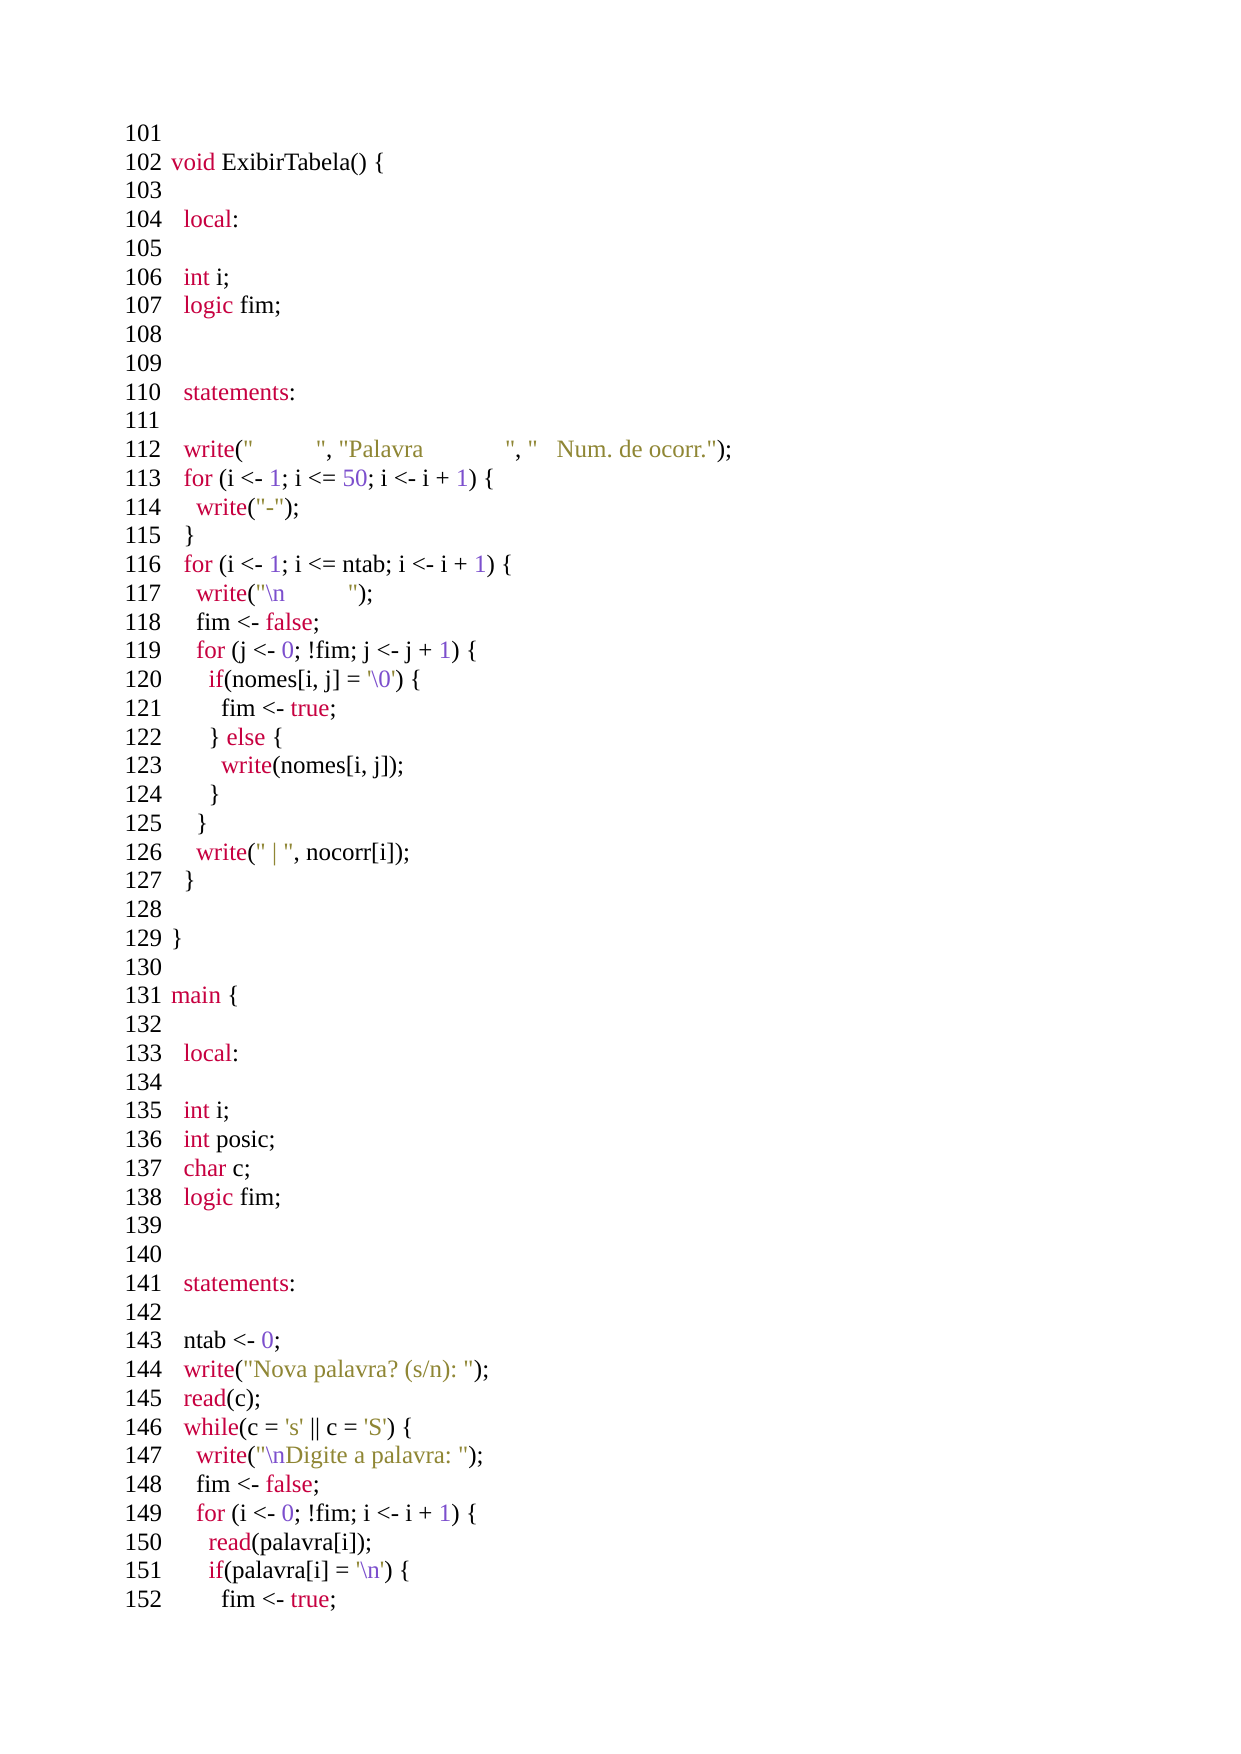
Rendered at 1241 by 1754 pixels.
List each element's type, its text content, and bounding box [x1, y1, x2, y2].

table_cell for (i <- 1; i <= ntab; i <- i + 1) { [171, 549, 1122, 578]
table_cell 149 [118, 1498, 171, 1527]
table_cell write(nomes[i, j]); [171, 751, 1122, 779]
table_cell } [171, 521, 1122, 549]
table_cell 120 [118, 664, 171, 693]
table_cell 113 [118, 463, 171, 492]
table_cell 112 [118, 434, 171, 463]
table_cell write("\n "); [171, 578, 1122, 607]
table_cell 141 [118, 1268, 171, 1297]
table_cell 115 [118, 521, 171, 549]
table_cell 134 [118, 1067, 171, 1096]
table_cell if(nomes[i, j] = '\0') { [171, 664, 1122, 693]
table_cell 121 [118, 693, 171, 722]
table_cell write(" | ", nocorr[i]); [171, 837, 1122, 866]
table_cell [171, 348, 1122, 377]
table_cell main { [171, 981, 1122, 1009]
table_cell read(c); [171, 1383, 1122, 1412]
table_cell fim <- false; [171, 607, 1122, 636]
table_cell write("Nova palavra? (s/n): "); [171, 1354, 1122, 1383]
table_cell 152 [118, 1584, 171, 1613]
table_cell 105 [118, 233, 171, 262]
table_cell 138 [118, 1182, 171, 1211]
table_cell int i; [171, 262, 1122, 291]
table_cell 117 [118, 578, 171, 607]
table_cell void ExibirTabela() { [171, 147, 1122, 176]
table_cell 150 [118, 1527, 171, 1556]
table_cell write(" ", "Palavra ", " Num. de ocorr."); [171, 434, 1122, 463]
table_cell fim <- true; [171, 693, 1122, 722]
table_cell 151 [118, 1556, 171, 1584]
table_cell for (i <- 1; i <= 50; i <- i + 1) { [171, 463, 1122, 492]
table_cell 146 [118, 1412, 171, 1441]
table_cell 136 [118, 1124, 171, 1153]
table_cell 101 [118, 118, 171, 147]
table_cell 108 [118, 319, 171, 348]
table_cell [171, 406, 1122, 434]
table_cell 133 [118, 1038, 171, 1067]
table_cell 125 [118, 808, 171, 837]
table_cell int i; [171, 1096, 1122, 1124]
table_cell read(palavra[i]); [171, 1527, 1122, 1556]
table_cell [171, 1297, 1122, 1326]
table_cell [171, 233, 1122, 262]
table_cell 116 [118, 549, 171, 578]
table_cell local: [171, 204, 1122, 233]
table_cell 102 [118, 147, 171, 176]
table_cell } else { [171, 722, 1122, 751]
table_cell 135 [118, 1096, 171, 1124]
table_cell 126 [118, 837, 171, 866]
table_cell local: [171, 1038, 1122, 1067]
table_cell 143 [118, 1326, 171, 1354]
table_cell 127 [118, 866, 171, 894]
table_cell [171, 319, 1122, 348]
table_cell } [171, 866, 1122, 894]
table_cell statements: [171, 1268, 1122, 1297]
table_cell 109 [118, 348, 171, 377]
table_cell 106 [118, 262, 171, 291]
table_cell ntab <- 0; [171, 1326, 1122, 1354]
table_cell } [171, 808, 1122, 837]
table_cell 103 [118, 176, 171, 204]
table_cell 118 [118, 607, 171, 636]
table_cell [171, 894, 1122, 923]
table_cell if(palavra[i] = '\n') { [171, 1556, 1122, 1584]
table_cell 123 [118, 751, 171, 779]
table_cell [171, 1067, 1122, 1096]
table_cell for (j <- 0; !fim; j <- j + 1) { [171, 636, 1122, 664]
table_cell while(c = 's' || c = 'S') { [171, 1412, 1122, 1441]
table_cell [171, 1009, 1122, 1038]
table_cell 144 [118, 1354, 171, 1383]
table_cell [171, 952, 1122, 981]
table_cell write("-"); [171, 492, 1122, 521]
table_cell 139 [118, 1211, 171, 1239]
table_cell [171, 1211, 1122, 1239]
table_cell 145 [118, 1383, 171, 1412]
table_cell 132 [118, 1009, 171, 1038]
table_cell write("\nDigite a palavra: "); [171, 1441, 1122, 1469]
table_cell [171, 118, 1122, 147]
table_cell 128 [118, 894, 171, 923]
table_cell 111 [118, 406, 171, 434]
table_cell int posic; [171, 1124, 1122, 1153]
table_cell logic fim; [171, 291, 1122, 319]
table_cell statements: [171, 377, 1122, 406]
table_cell 148 [118, 1469, 171, 1498]
table_cell 131 [118, 981, 171, 1009]
table_cell 124 [118, 779, 171, 808]
table_cell 142 [118, 1297, 171, 1326]
table_cell } [171, 779, 1122, 808]
table_cell 119 [118, 636, 171, 664]
table_cell [171, 1239, 1122, 1268]
table_cell 114 [118, 492, 171, 521]
table_cell 130 [118, 952, 171, 981]
table_cell fim <- false; [171, 1469, 1122, 1498]
table_cell logic fim; [171, 1182, 1122, 1211]
table_cell 110 [118, 377, 171, 406]
table_cell } [171, 923, 1122, 952]
table_cell char c; [171, 1153, 1122, 1182]
table_cell 122 [118, 722, 171, 751]
table_cell 137 [118, 1153, 171, 1182]
table_cell [171, 176, 1122, 204]
table_cell 129 [118, 923, 171, 952]
table_cell 107 [118, 291, 171, 319]
table_cell fim <- true; [171, 1584, 1122, 1613]
table_cell 140 [118, 1239, 171, 1268]
table_cell for (i <- 0; !fim; i <- i + 1) { [171, 1498, 1122, 1527]
table_cell 104 [118, 204, 171, 233]
table_cell 147 [118, 1441, 171, 1469]
